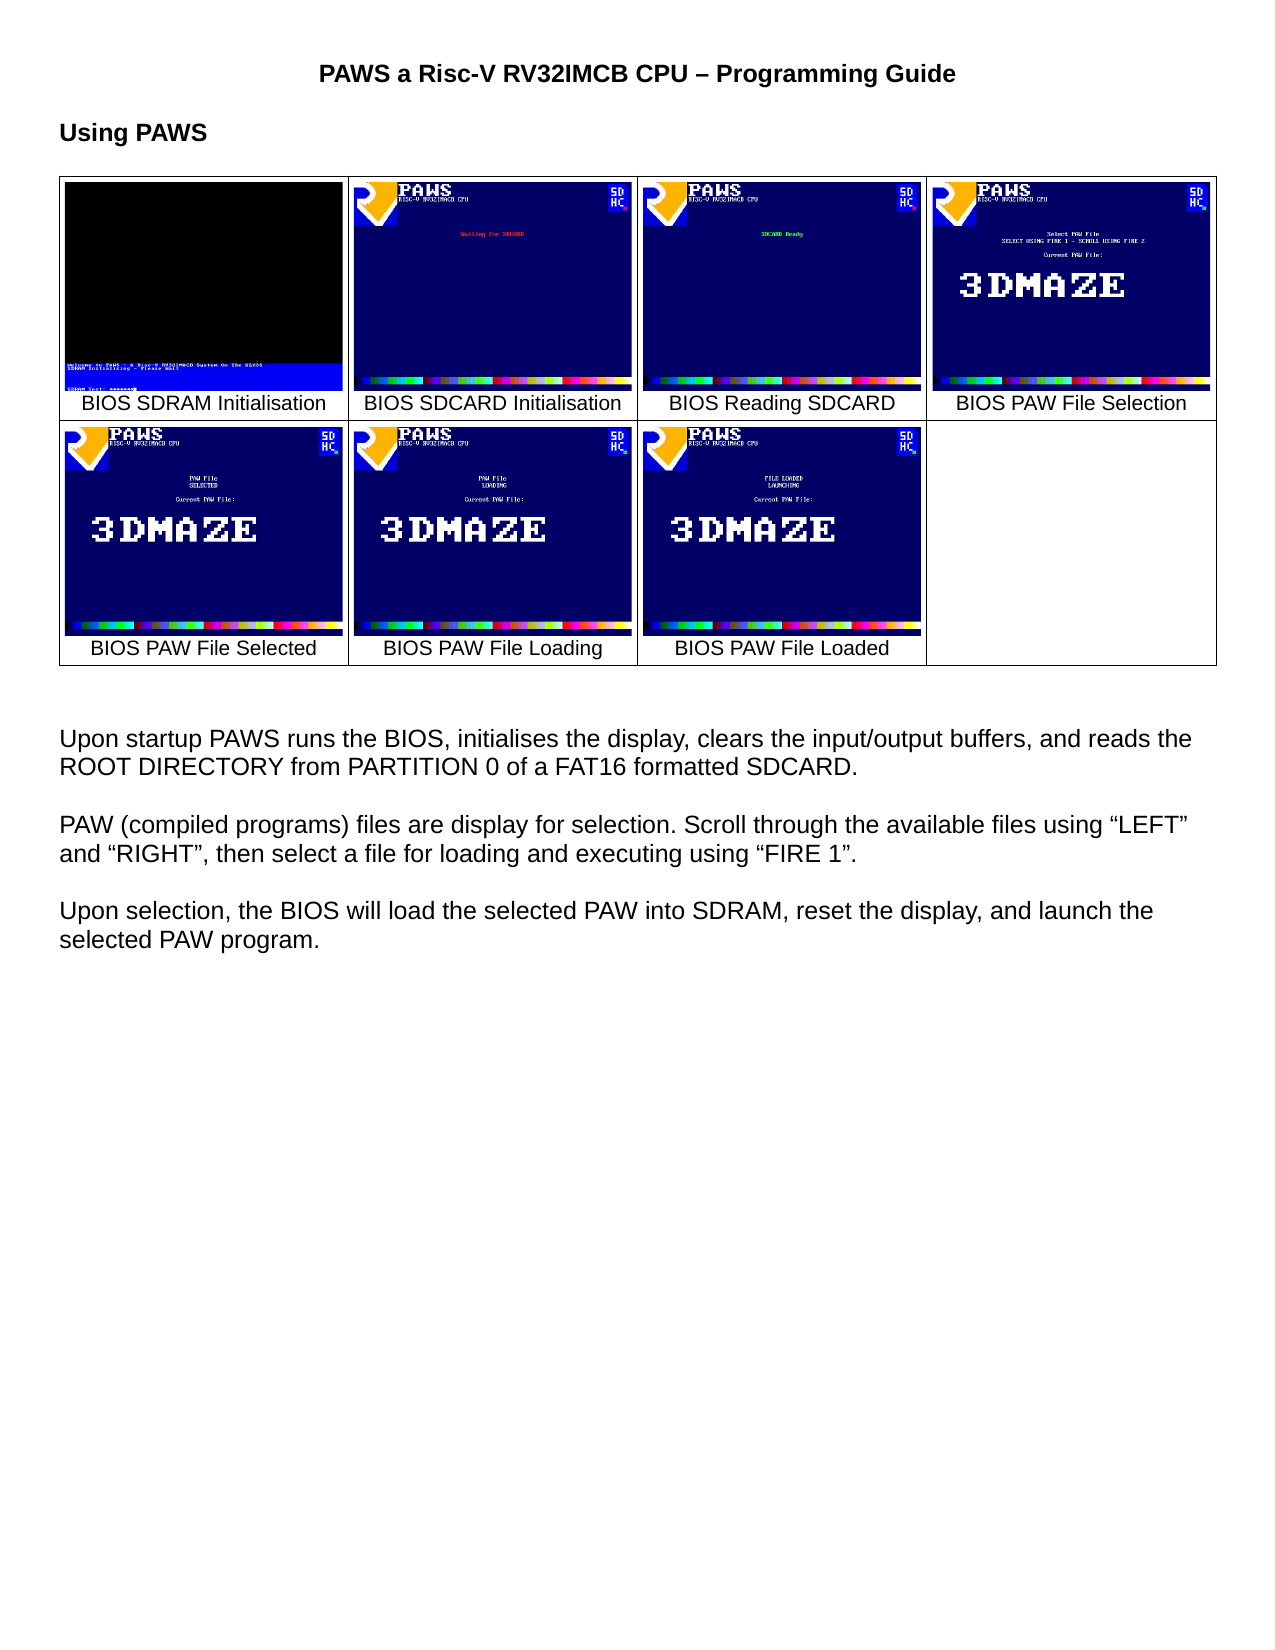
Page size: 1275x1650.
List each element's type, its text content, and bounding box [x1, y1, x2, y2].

picture [353, 182, 632, 391]
picture [643, 427, 921, 636]
picture [64, 427, 343, 636]
picture [64, 182, 343, 391]
text Upon startup PAWS runs the BIOS, initialises the display, clears the input/output buffers, and reads the ROOT DIRECTORY from PARTITION 0 of a FAT16 formatted SDCARD. [59, 724, 1216, 781]
table_header BIOS Reading SDCARD [638, 177, 926, 420]
picture [643, 182, 921, 391]
text Using PAWS [59, 118, 1216, 147]
table_header BIOS SDRAM Initialisation [60, 177, 348, 420]
table_cell BIOS PAW File Selected [60, 421, 348, 665]
text PAW (compiled programs) files are display for selection. Scroll through the available files using “LEFT” and “RIGHT”, then select a file for loading and executing using “FIRE 1”. [59, 810, 1216, 867]
table_cell [927, 421, 1216, 665]
picture [353, 427, 632, 636]
table_cell BIOS PAW File Loading [349, 421, 637, 665]
table_header BIOS PAW File Selection [927, 177, 1216, 420]
table_header BIOS SDCARD Initialisation [349, 177, 637, 420]
table_cell BIOS PAW File Loaded [638, 421, 926, 665]
text Upon selection, the BIOS will load the selected PAW into SDRAM, reset the display, and launch the selected PAW program. [59, 896, 1216, 954]
picture [932, 182, 1211, 391]
